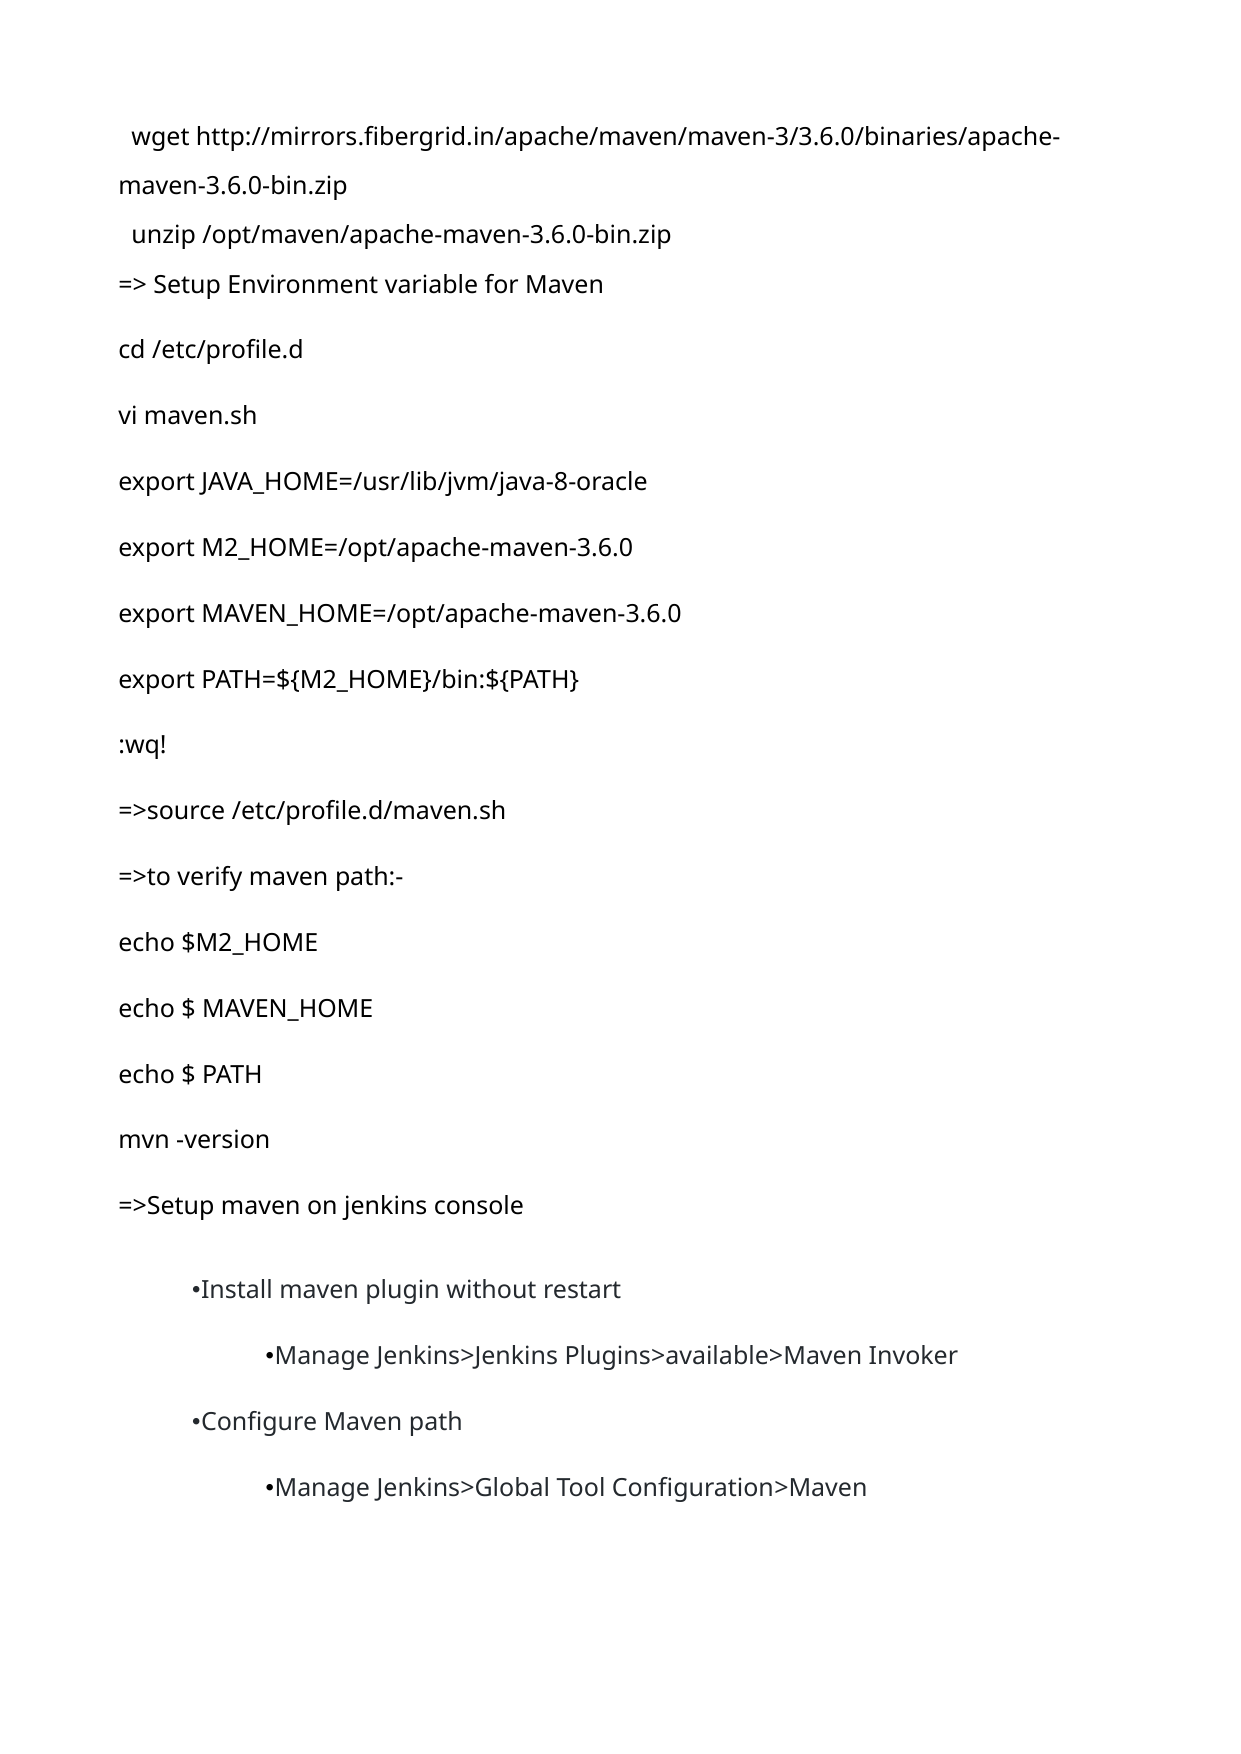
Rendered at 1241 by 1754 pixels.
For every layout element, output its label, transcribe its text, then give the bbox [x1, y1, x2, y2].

text export JAVA_HOME=/usr/lib/jvm/java-8-oracle [118, 464, 1122, 498]
text echo $M2_HOME [118, 924, 1122, 959]
text vi maven.sh [118, 398, 1122, 432]
text :wq! [118, 727, 1122, 761]
text export MAVEN_HOME=/opt/apache-maven-3.6.0 [118, 595, 1122, 629]
text echo $ MAVEN_HOME [118, 990, 1122, 1024]
text cd /etc/profile.d [118, 332, 1122, 366]
list Configure Maven path [118, 1404, 1122, 1438]
text export PATH=${M2_HOME}/bin:${PATH} [118, 661, 1122, 695]
text unzip /opt/maven/apache-maven-3.6.0-bin.zip [118, 217, 1122, 251]
list Install maven plugin without restart [118, 1272, 1122, 1306]
subtitle =>Setup maven on jenkins console [118, 1188, 1122, 1222]
text =>to verify maven path:- [118, 859, 1122, 893]
text =>source /etc/profile.d/maven.sh [118, 793, 1122, 827]
text => Setup Environment variable for Maven [118, 266, 1122, 300]
list Manage Jenkins>Global Tool Configuration>Maven [118, 1469, 1122, 1503]
text echo $ PATH [118, 1056, 1122, 1090]
text mvn -version [118, 1122, 1122, 1156]
list Manage Jenkins>Jenkins Plugins>available>Maven Invoker [118, 1338, 1122, 1372]
text wget http://mirrors.fibergrid.in/apache/maven/maven-3/3.6.0/binaries/apache-maven-3.6.0-bin.zip [118, 118, 1122, 202]
text export M2_HOME=/opt/apache-maven-3.6.0 [118, 529, 1122, 564]
